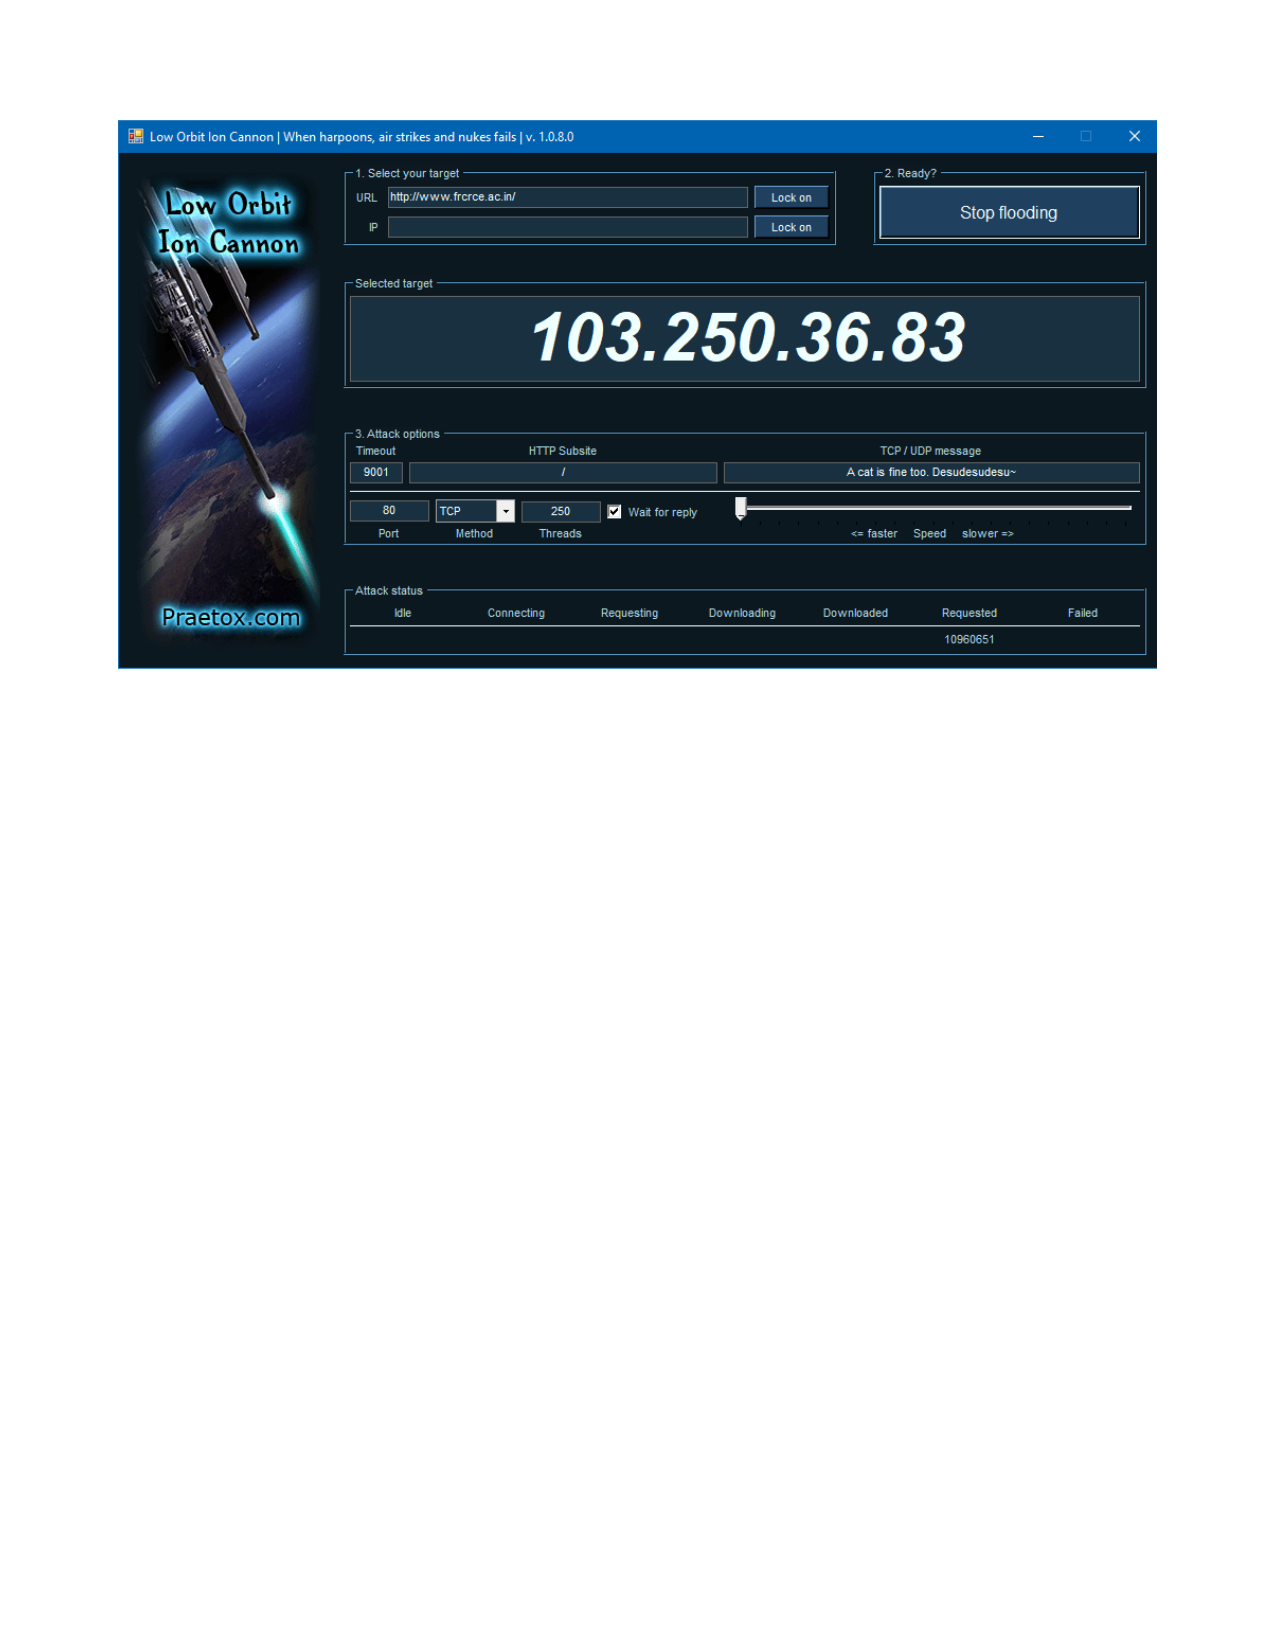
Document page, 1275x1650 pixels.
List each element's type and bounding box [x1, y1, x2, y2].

picture [118, 118, 1157, 672]
